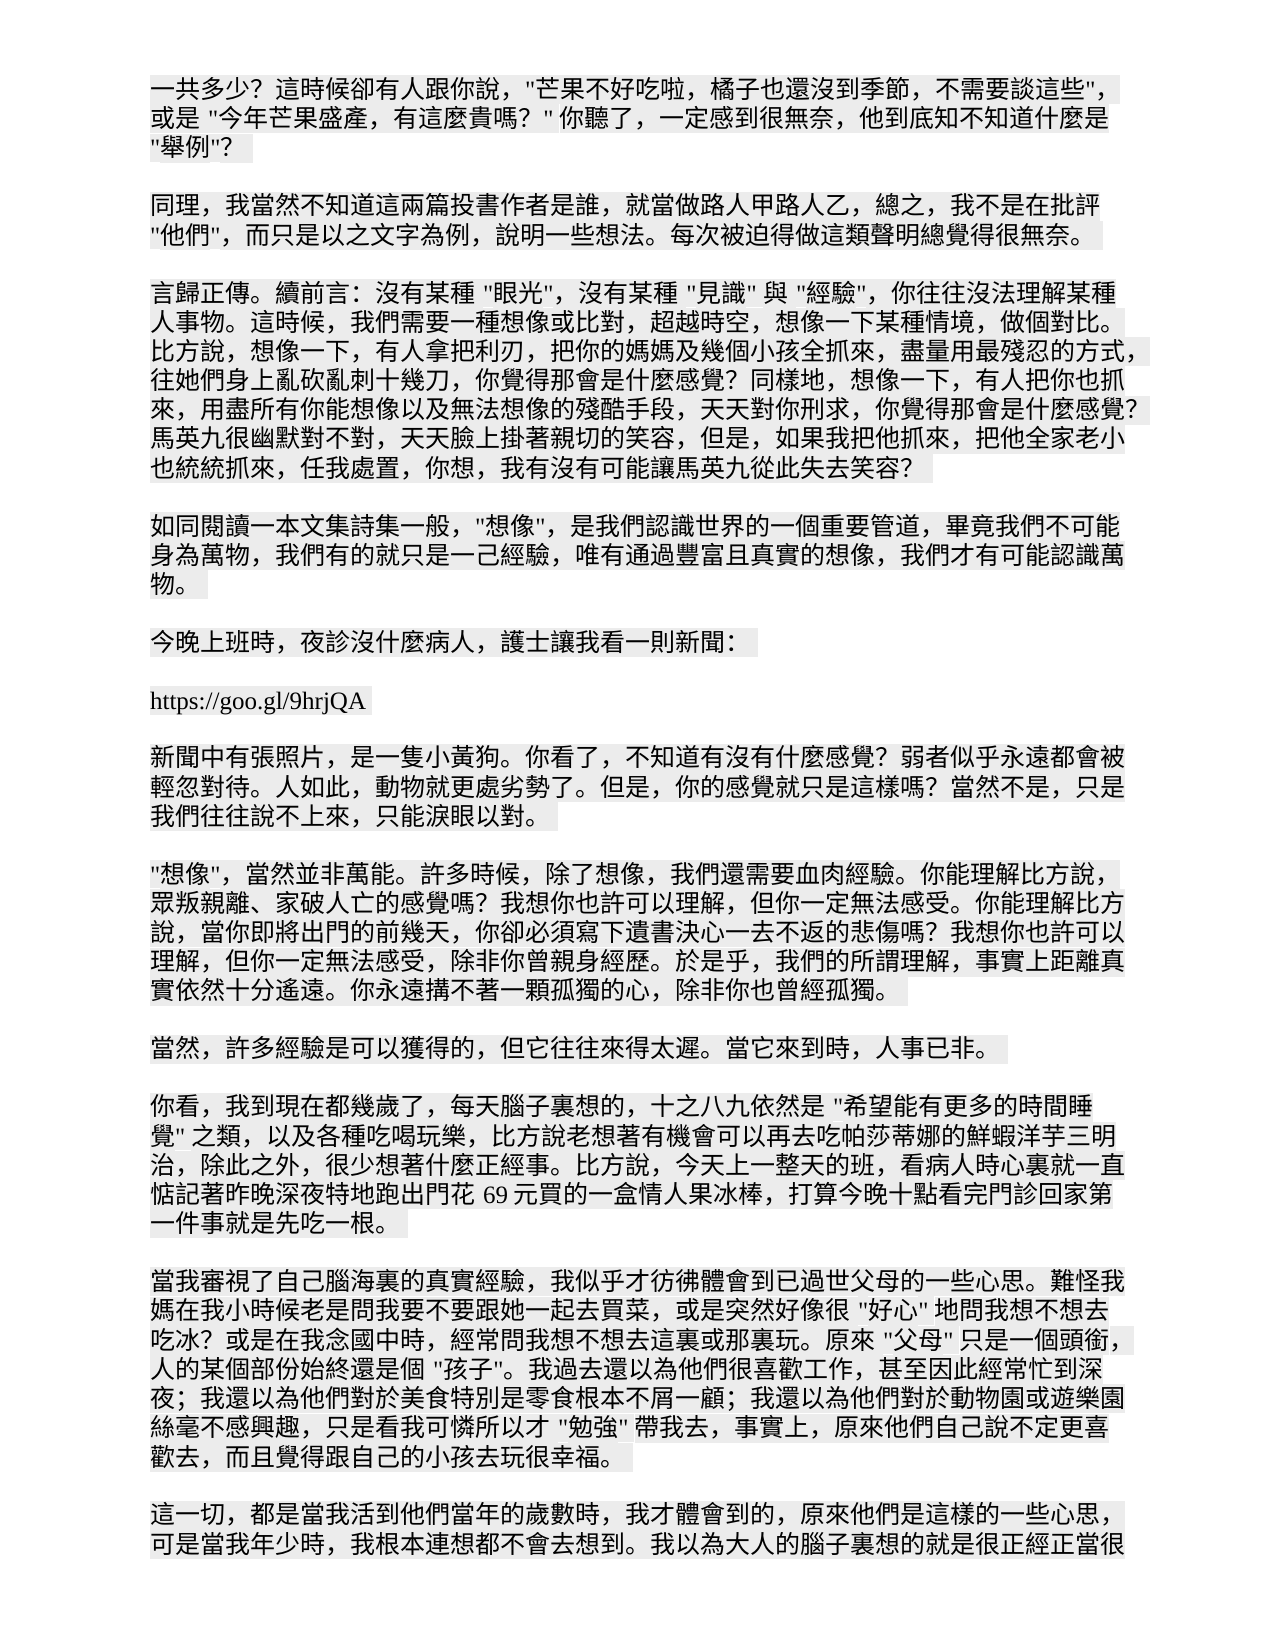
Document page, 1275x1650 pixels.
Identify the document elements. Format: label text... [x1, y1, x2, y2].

text (續) 前一篇留言底下那兩篇投書，作者是誰不知道，但 "作者介紹" 寫著25歲，一個則是大學生，想必也已成年。 常有些半票讀者會私下對我說，"不需要去批評誰誰誰，他又不是名人，不值得"，或是 "不需要去批評某某事，那是小事，不值得"，對於這類半票讀者我常感無奈，為之語塞，啞巴吃黃蓮。這就好像你在教小朋友算數，一斤芒果多少錢，一斤橘子多少錢，各買幾斤一共多少？這時候卻有人跟你說，"芒果不好吃啦，橘子也還沒到季節，不需要談這些"，或是 "今年芒果盛產，有這麼貴嗎？" 你聽了，一定感到很無奈，他到底知不知道什麼是 "舉例"？ 同理，我當然不知道這兩篇投書作者是誰，就當做路人甲路人乙，總之，我不是在批評 "他們"，而只是以之文字為例，說明一些想法。每次被迫得做這類聲明總覺得很無奈。 言歸正傳。續前言：沒有某種 "眼光"，沒有某種 "見識" 與 "經驗"，你往往沒法理解某種人事物。這時候，我們需要一種想像或比對，超越時空，想像一下某種情境，做個對比。比方說，想像一下，有人拿把利刃，把你的媽媽及幾個小孩全抓來，盡量用最殘忍的方式，往她們身上亂砍亂刺十幾刀，你覺得那會是什麼感覺？同樣地，想像一下，有人把你也抓來，用盡所有你能想像以及無法想像的殘酷手段，天天對你刑求，你覺得那會是什麼感覺？馬英九很幽默對不對，天天臉上掛著親切的笑容，但是，如果我把他抓來，把他全家老小也統統抓來，任我處置，你想，我有沒有可能讓馬英九從此失去笑容？ 如同閱讀一本文集詩集一般，"想像"，是我們認識世界的一個重要管道，畢竟我們不可能身為萬物，我們有的就只是一己經驗，唯有通過豐富且真實的想像，我們才有可能認識萬物。 今晚上班時，夜診沒什麼病人，護士讓我看一則新聞： https://goo.gl/9hrjQA 新聞中有張照片，是一隻小黃狗。你看了，不知道有沒有什麼感覺？弱者似乎永遠都會被輕忽對待。人如此，動物就更處劣勢了。但是，你的感覺就只是這樣嗎？當然不是，只是我們往往說不上來，只能淚眼以對。 "想像"，當然並非萬能。許多時候，除了想像，我們還需要血肉經驗。你能理解比方說，眾叛親離、家破人亡的感覺嗎？我想你也許可以理解，但你一定無法感受。你能理解比方說，當你即將出門的前幾天，你卻必須寫下遺書決心一去不返的悲傷嗎？我想你也許可以理解，但你一定無法感受，除非你曾親身經歷。於是乎，我們的所謂理解，事實上距離真實依然十分遙遠。你永遠搆不著一顆孤獨的心，除非你也曾經孤獨。 當然，許多經驗是可以獲得的，但它往往來得太遲。當它來到時，人事已非。 你看，我到現在都幾歲了，每天腦子裏想的，十之八九依然是 "希望能有更多的時間睡覺" 之類，以及各種吃喝玩樂，比方說老想著有機會可以再去吃帕莎蒂娜的鮮蝦洋芋三明治，除此之外，很少想著什麼正經事。比方說，今天上一整天的班，看病人時心裏就一直惦記著昨晚深夜特地跑出門花 69元買的一盒情人果冰棒，打算今晚十點看完門診回家第一件事就是先吃一根。 當我審視了自己腦海裏的真實經驗，我似乎才彷彿體會到已過世父母的一些心思。難怪我媽在我小時候老是問我要不要跟她一起去買菜，或是突然好像很 "好心" 地問我想不想去吃冰？或是在我念國中時，經常問我想不想去這裏或那裏玩。原來 "父母" 只是一個頭銜，人的某個部份始終還是個 "孩子"。我過去還以為他們很喜歡工作，甚至因此經常忙到深夜；我還以為他們對於美食特別是零食根本不屑一顧；我還以為他們對於動物園或遊樂園絲毫不感興趣，只是看我可憐所以才 "勉強" 帶我去，事實上，原來他們自己說不定更喜歡去，而且覺得跟自己的小孩去玩很幸福。 這一切，都是當我活到他們當年的歲數時，我才體會到的，原來他們是這樣的一些心思，可是當我年少時，我根本連想都不會去想到。我以為大人的腦子裏想的就是很正經正當很勤奮賣力的一些事，我從未想到原來他們一樣會垂涎哪怕只是一根兩塊錢的冰棒。 因為我的關係，我媽驟然病逝。依照民俗，一些衣物必須燒掉。入殮期間，我趁著眾人不注意，從火堆裏搶救出她生前每天攜帶的一個爛爛的背包，裏頭放著一些便條紙跟一枝筆以及一本通訊錄和一副老花眼鏡及一些零錢。我沒想到裏頭竟然有一條紅色、心形的塑膠項鍊，那是我小學一年級第一次參加遠足，在台南鯤鯓海邊一個風景區花十塊錢買來送給我媽的。 那東西其實哪叫 "禮物"，那只是三歲小孩的玩具，路邊攤跟一個阿婆買的。我之所以買它，是因為那顆心稍微透明，當我把它拿起來透過它迎著陽光看向海面時，彷彿整片大海都籠罩在一顆閃閃發出紅色光芒的心底下，於是決定買下送給我媽，我還告訴她應該怎麼玩這東西。 小學一年級，那已經不知道是多遙遠的過去了，要不是發現這條心形塑膠項鍊，我幾乎都忘了這件陳年往事。我完全沒想到的是，一個大人，一個如此忙碌於工作的大人，怎麼會把小孩幾十年前送的這樣一個小孩玩具竟然就一輩子帶在身邊。原來，原來很多事我以為我懂，其實我根本一無所知。當我慢慢懂了的時候，人事已非，陰陽兩隔。 惆悵事不說也罷，講點正面宣傳的發現。你看，上一篇留言底下那兩篇投書，你看，作者都幾歲了，25歲了耶，如果遮掉 "作者介紹"，你肯定會以為這是小學生寫的阿西式作文，頭腦真是硬如花崗岩，其介如石。25歲的頭腦就能硬成這樣，真不簡單。每次看到市面上無數類似像這樣的 "年輕人"，我常常會覺得很震撼，想不到原來我這麼傑出！！25歲，我都已經是個隨時朝不保夕的叛亂犯了，而現代這些其實一點也不年輕的所謂 "年輕人" 卻還 "娘" 成這副德性，像個什麼脆弱、撒嬌的小寶貝似的，但是卻又以為自己很敢很行很聰明，真是很不可思議。是塑化劑喝太多嗎？要不然怎麼會這麼晚熟？還是我太早熟了？ "氣味" 這東西很重要，但它卻說不上來。"聞出氣味" 也許是一種天賦，但它也許或多或少還是可以學習。你看這兩篇投書，行文內容與語氣態度是不是很 "鼻" 熟？是不是有一種很熟悉的味道？那當然。這時代，島內市面上的所謂年輕人，幾乎都是這股味道。什麼味道？大腸花的味道。我不知道你聞不聞得出來？由此你能想像，一個時代或政治無孔不入的型塑力量，人居然可以被型塑到普遍散發出同一種味道來，彷彿是同一家工廠出品的肥皂，所有 "年輕人" 幾乎是一模一樣的氣味。 [150, 75, 1125, 1559]
